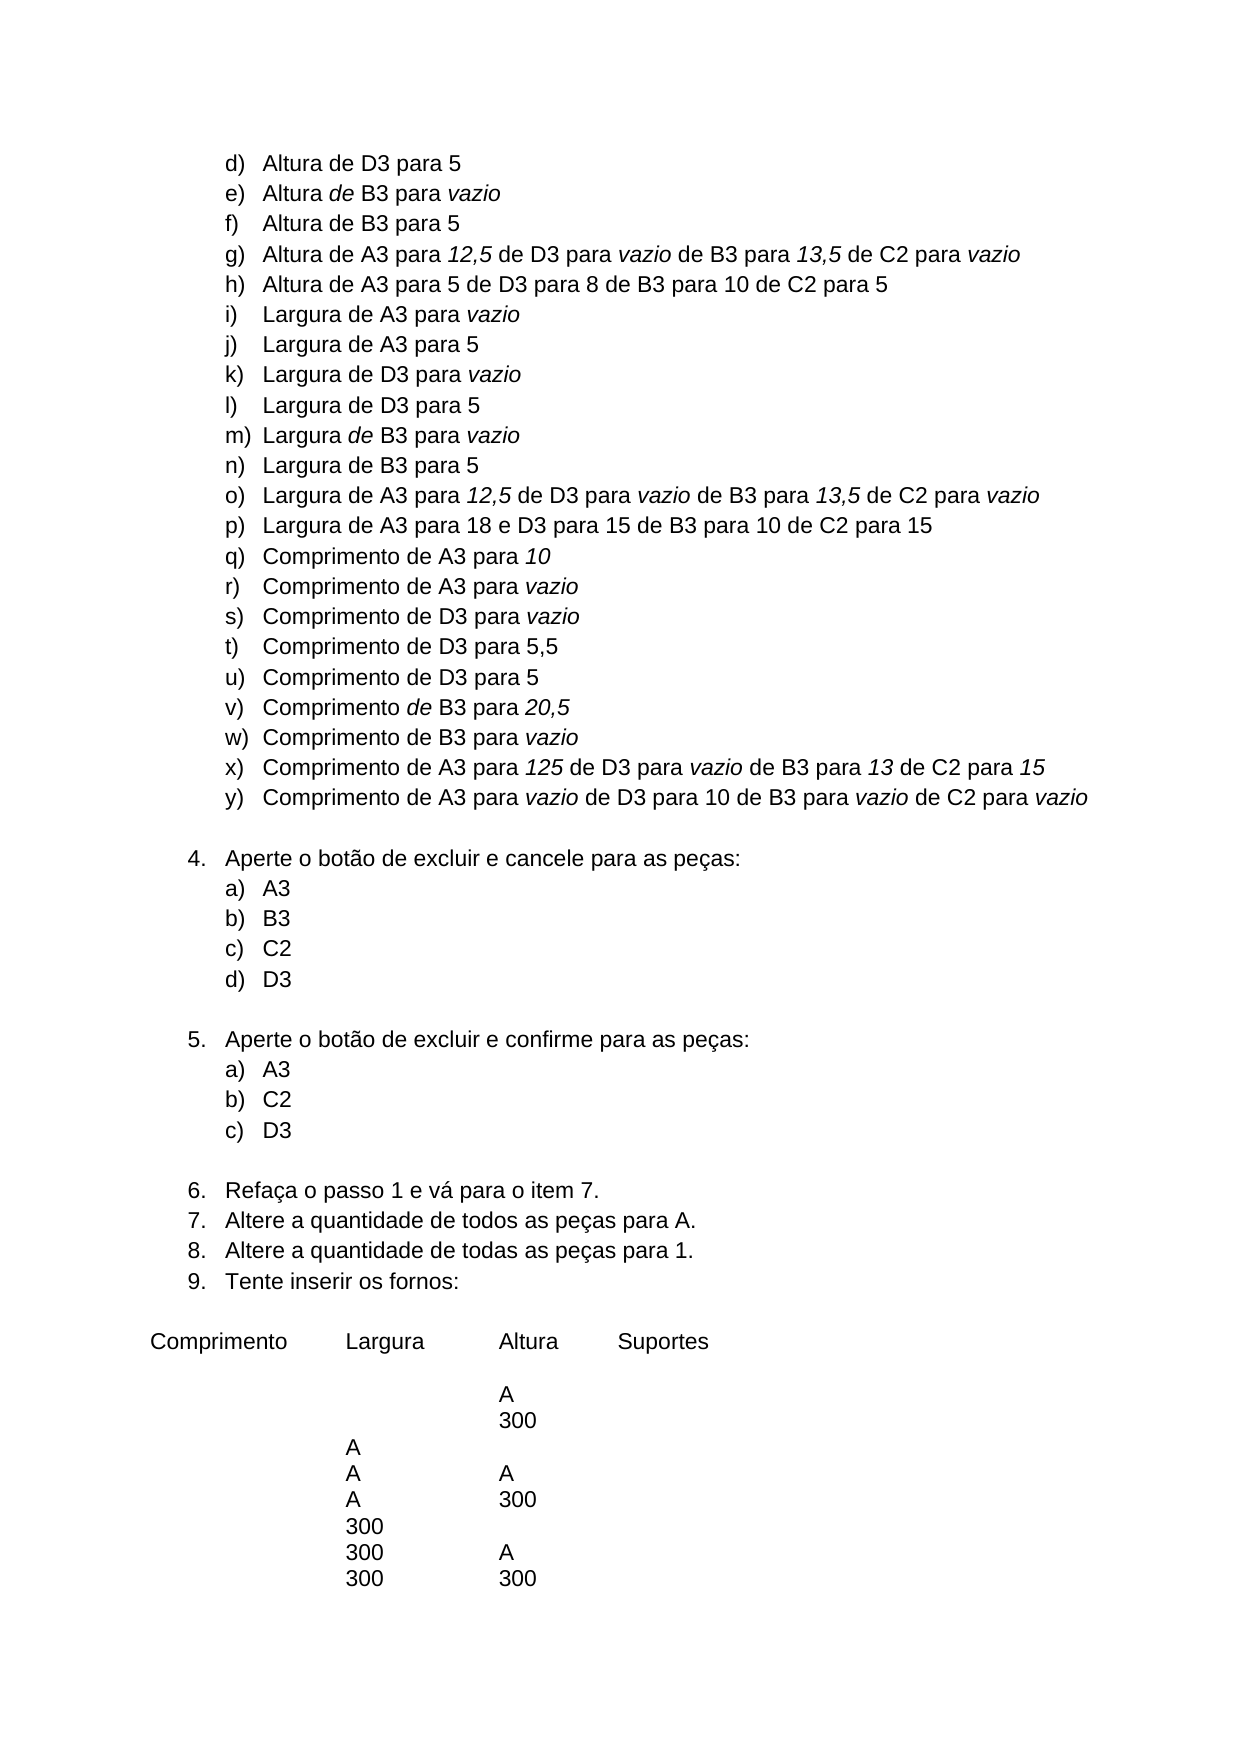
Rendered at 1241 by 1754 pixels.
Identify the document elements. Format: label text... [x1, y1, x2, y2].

list Altura de D3 para 5 [225, 150, 1090, 176]
list D3 [225, 966, 1090, 992]
list Largura de A3 para 12,5 de D3 para vazio de B3 para 13,5 de C2 para vazio [225, 482, 1090, 509]
table_cell [150, 1381, 345, 1407]
table_header Altura [499, 1328, 617, 1354]
list Largura de B3 para vazio [225, 422, 1090, 448]
list Comprimento de B3 para vazio [225, 724, 1090, 750]
table_cell A [499, 1381, 617, 1407]
table_cell [617, 1434, 1083, 1460]
list Comprimento de A3 para 125 de D3 para vazio de B3 para 13 de C2 para 15 [225, 754, 1090, 781]
table_cell [617, 1513, 1083, 1539]
list Aperte o botão de excluir e confirme para as peças: [187, 1026, 1090, 1052]
list Largura de D3 para vazio [225, 361, 1090, 388]
table_header Suportes [617, 1328, 1083, 1354]
table_cell 300 [499, 1565, 617, 1592]
table_header Largura [345, 1328, 498, 1354]
list Largura de A3 para vazio [225, 301, 1090, 327]
table_cell [617, 1355, 1083, 1381]
table_cell 300 [499, 1407, 617, 1433]
table_cell 300 [345, 1565, 498, 1592]
table_cell A [499, 1460, 617, 1486]
table_cell [345, 1381, 498, 1407]
table_cell 300 [345, 1513, 498, 1539]
table_cell 300 [345, 1539, 498, 1565]
list Altere a quantidade de todas as peças para 1. [187, 1237, 1090, 1264]
list Altere a quantidade de todos as peças para A. [187, 1207, 1090, 1234]
list Aperte o botão de excluir e cancele para as peças: [187, 845, 1090, 871]
list Comprimento de A3 para vazio [225, 573, 1090, 599]
list Comprimento de B3 para 20,5 [225, 694, 1090, 720]
table_header Comprimento [150, 1328, 345, 1354]
list Largura de D3 para 5 [225, 392, 1090, 418]
list Comprimento de D3 para 5,5 [225, 633, 1090, 660]
table_cell [499, 1434, 617, 1460]
list Altura de B3 para vazio [225, 180, 1090, 207]
table_cell [150, 1355, 345, 1381]
list A3 [225, 1056, 1090, 1083]
table_cell [617, 1565, 1083, 1592]
table_cell [150, 1460, 345, 1486]
table_cell [617, 1407, 1083, 1433]
table_cell [150, 1539, 345, 1565]
list A3 [225, 875, 1090, 901]
list Largura de A3 para 18 e D3 para 15 de B3 para 10 de C2 para 15 [225, 512, 1090, 539]
list Comprimento de A3 para 10 [225, 543, 1090, 569]
list Comprimento de D3 para 5 [225, 663, 1090, 690]
table_cell [617, 1381, 1083, 1407]
table_cell [499, 1513, 617, 1539]
table_cell [345, 1355, 498, 1381]
table_cell A [345, 1460, 498, 1486]
table_cell [150, 1434, 345, 1460]
list Altura de B3 para 5 [225, 210, 1090, 237]
table_cell [499, 1355, 617, 1381]
list B3 [225, 905, 1090, 932]
table_cell [617, 1486, 1083, 1513]
table_cell [150, 1407, 345, 1433]
table_cell [150, 1565, 345, 1592]
list Refaça o passo 1 e vá para o item 7. [187, 1177, 1090, 1203]
table_cell [345, 1407, 498, 1433]
table_cell [150, 1486, 345, 1513]
table_cell A [345, 1486, 498, 1513]
table_cell [150, 1513, 345, 1539]
list Tente inserir os fornos: [187, 1268, 1090, 1294]
table_cell A [499, 1539, 617, 1565]
list C2 [225, 1086, 1090, 1113]
list Comprimento de D3 para vazio [225, 603, 1090, 629]
list Comprimento de A3 para vazio de D3 para 10 de B3 para vazio de C2 para vazio [225, 784, 1090, 811]
list Largura de B3 para 5 [225, 452, 1090, 478]
table_cell [617, 1539, 1083, 1565]
list C2 [225, 935, 1090, 962]
list Largura de A3 para 5 [225, 331, 1090, 358]
table_cell A [345, 1434, 498, 1460]
table_cell 300 [499, 1486, 617, 1513]
list Altura de A3 para 12,5 de D3 para vazio de B3 para 13,5 de C2 para vazio [225, 241, 1090, 267]
table_cell [617, 1460, 1083, 1486]
list D3 [225, 1117, 1090, 1143]
list Altura de A3 para 5 de D3 para 8 de B3 para 10 de C2 para 5 [225, 271, 1090, 297]
